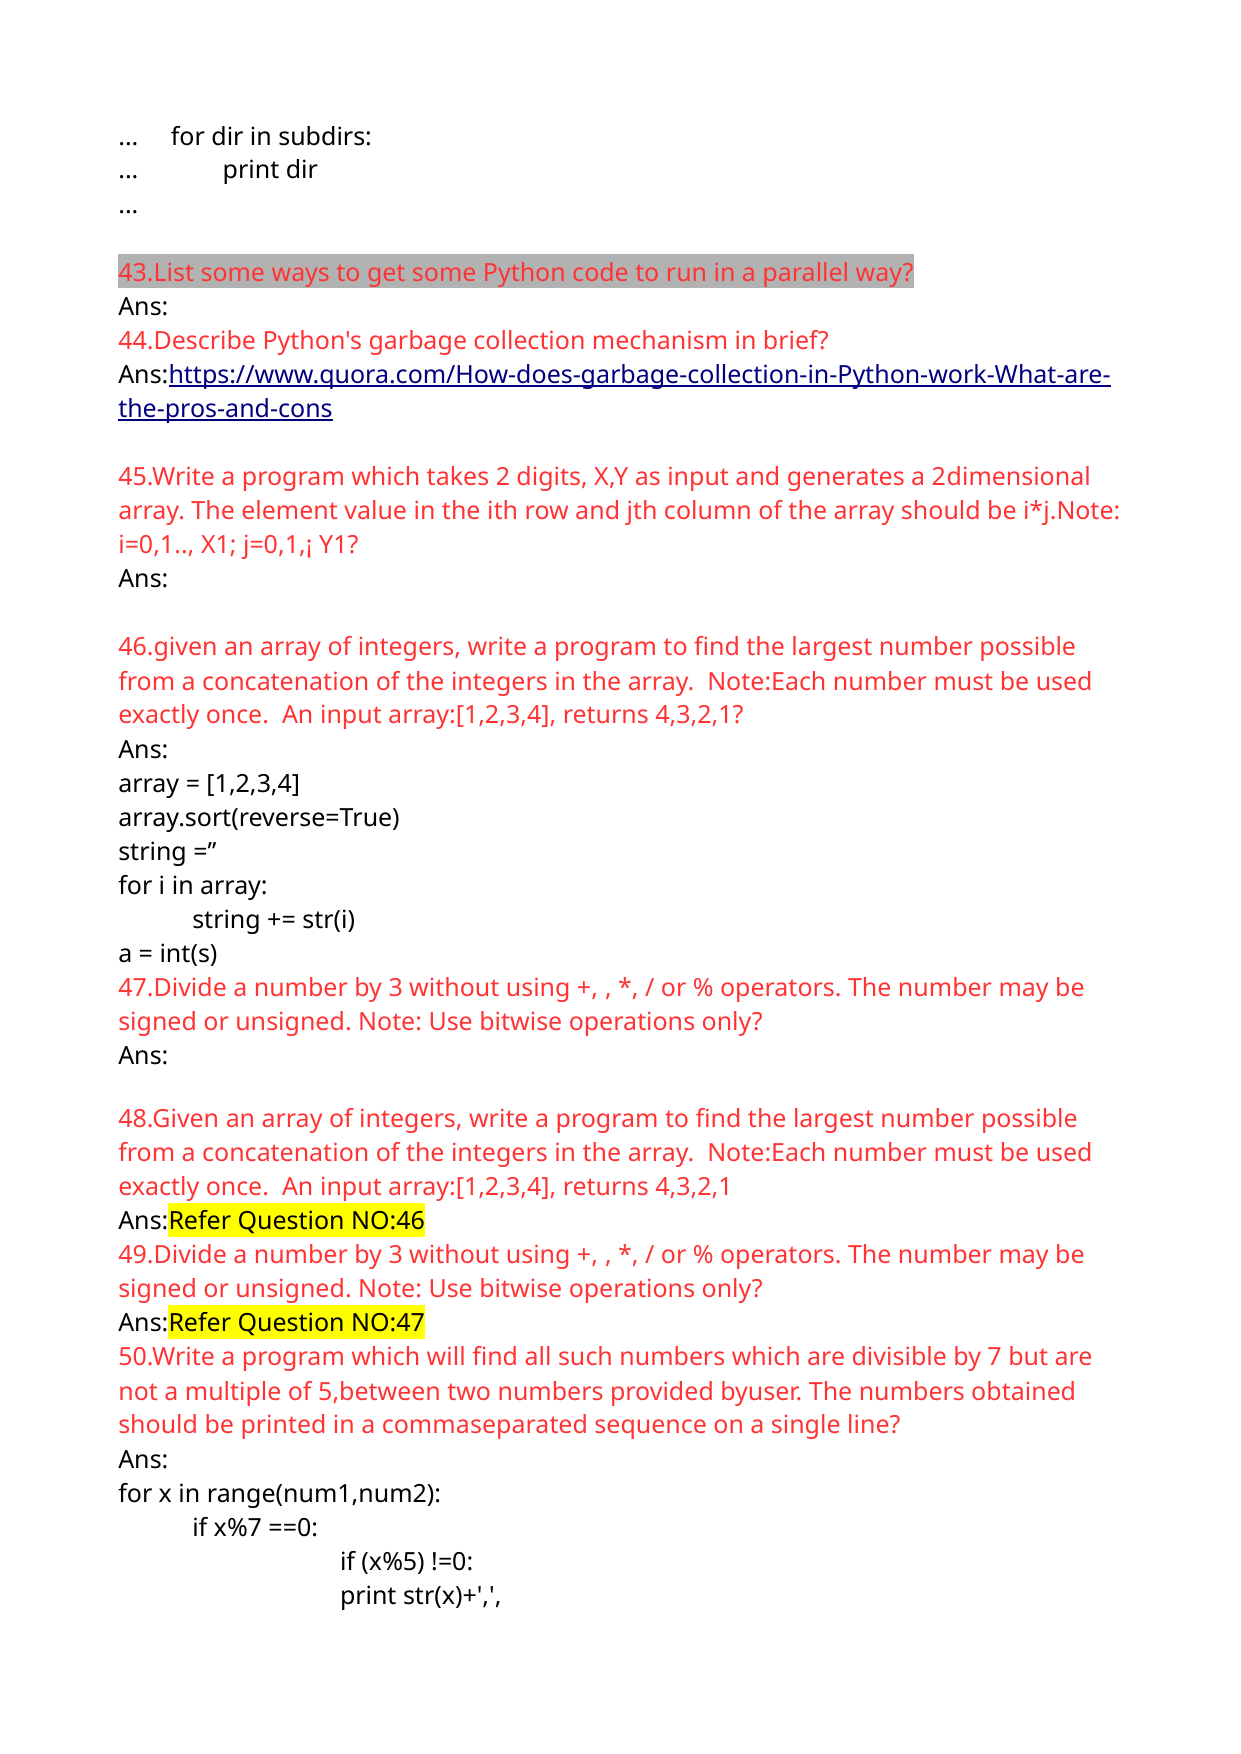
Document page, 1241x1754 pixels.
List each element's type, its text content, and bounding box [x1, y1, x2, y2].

text Ans: [118, 1441, 1122, 1475]
text array = [1,2,3,4] [118, 765, 1122, 799]
text Ans: [118, 288, 1122, 322]
text if (x%5) !=0: [118, 1543, 1122, 1577]
text 45.Write a program which takes 2 digits, X,Y as input and generates a 2­dimensional array. The element value in the i­th row and j­th column of the array should be i*j.Note: i=0,1.., X­1; j=0,1,¡ Y­1? [118, 459, 1122, 561]
text 46.given an array of integers, write a program to find the largest number possible from a concatenation of the integers in the array. Note:Each number must be used exactly once. An input array:[1,2,3,4], returns 4,3,2,1? [118, 629, 1122, 731]
text Ans:Refer Question NO:46 [118, 1203, 1122, 1237]
text 43.List some ways to get some Python code to run in a parallel way? [118, 254, 1122, 288]
text 48.Given an array of integers, write a program to find the largest number possible from a concatenation of the integers in the array. Note:Each number must be used exactly once. An input array:[1,2,3,4], returns 4,3,2,1 [118, 1101, 1122, 1203]
text string =’’ [118, 833, 1122, 867]
text if x%7 ==0: [118, 1509, 1122, 1543]
text 44.Describe Python's garbage collection mechanism in brief? [118, 322, 1122, 357]
text print str(x)+',', [118, 1577, 1122, 1612]
text for x in range(num1,num2): [118, 1475, 1122, 1509]
text Ans: [118, 731, 1122, 765]
text ... [118, 186, 1122, 220]
text ... print dir [118, 152, 1122, 186]
text 50.Write a program which will find all such numbers which are divisible by 7 but are not a multiple of 5,between two numbers provided byuser. The numbers obtained should be printed in a comma­separated sequence on a single line? [118, 1339, 1122, 1441]
text a = int(s) [118, 936, 1122, 970]
text Ans:https://www.quora.com/How-does-garbage-collection-in-Python-work-What-are-the-pros-and-cons [118, 357, 1122, 425]
text Ans: [118, 1038, 1122, 1072]
text Ans: [118, 561, 1122, 595]
text Ans:Refer Question NO:47 [118, 1305, 1122, 1339]
text string += str(i) [118, 902, 1122, 936]
text 47.Divide a number by 3 without using +, ­, *, / or % operators. The number may be signed or unsigned. Note: Use bitwise operations only? [118, 970, 1122, 1038]
text ... for dir in subdirs: [118, 118, 1122, 152]
text array.sort(reverse=True) [118, 799, 1122, 833]
text 49.Divide a number by 3 without using +, ­, *, / or % operators. The number may be signed or unsigned. Note: Use bitwise operations only? [118, 1237, 1122, 1305]
text for i in array: [118, 867, 1122, 902]
